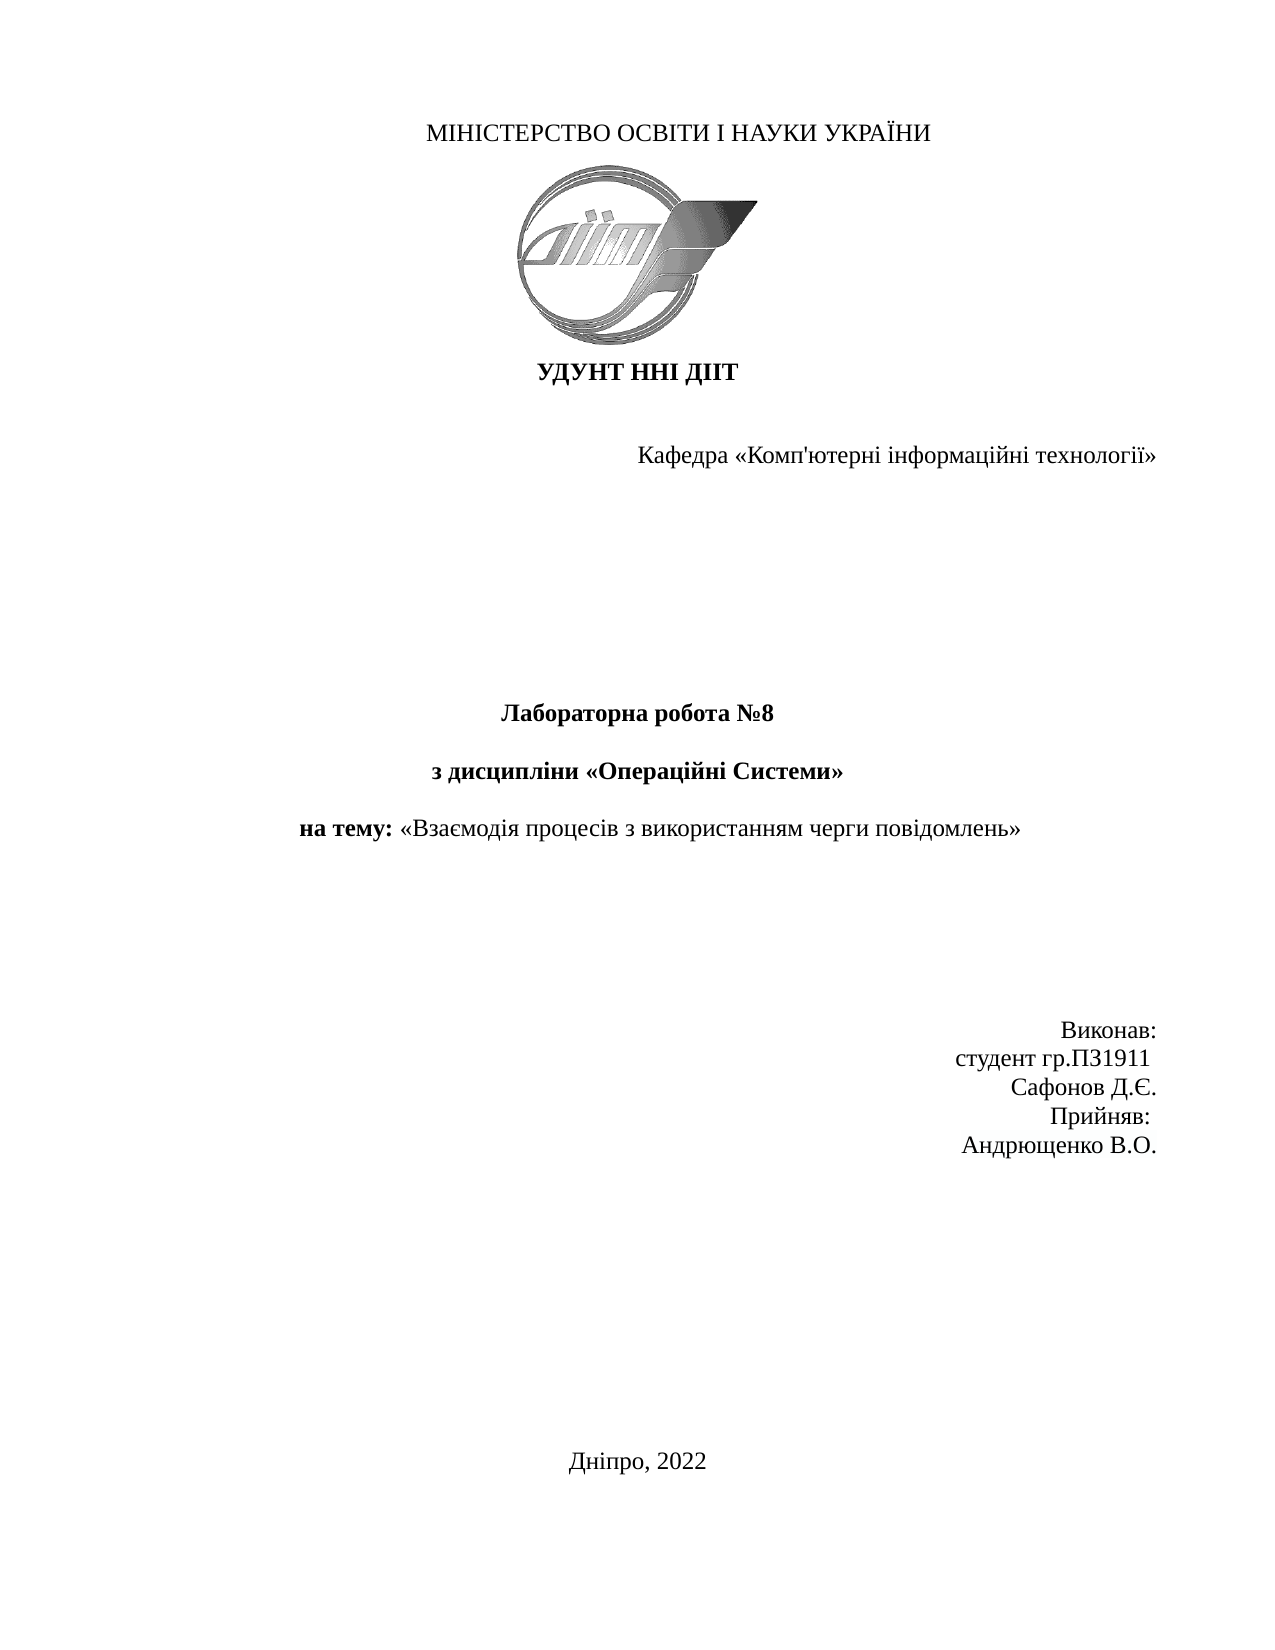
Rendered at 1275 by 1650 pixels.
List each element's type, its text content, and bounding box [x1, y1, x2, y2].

text Лабораторна робота №8 [118, 698, 1157, 727]
text Прийняв: [709, 1101, 1157, 1130]
text УДУНТ ННІ ДІІТ [118, 357, 1157, 386]
text Виконав: [118, 1015, 1157, 1043]
text Сафонов Д.Є. [709, 1072, 1157, 1101]
text з дисципліни «Операційні Системи» [118, 727, 1157, 785]
text МІНІСТЕРСТВО ОСВІТИ І НАУКИ УКРАЇНИ [155, 118, 1157, 147]
text студент гр.ПЗ1911 [709, 1043, 1157, 1072]
text Кафедра «Комп'ютерні інформаційні технології» [118, 440, 1157, 468]
text Дніпро, 2022 [118, 1446, 1157, 1475]
text Андрющенко В.О. [709, 1130, 1157, 1158]
text на тему: «Взаємодія процесів з використанням черги повідомлень» [118, 813, 1157, 842]
